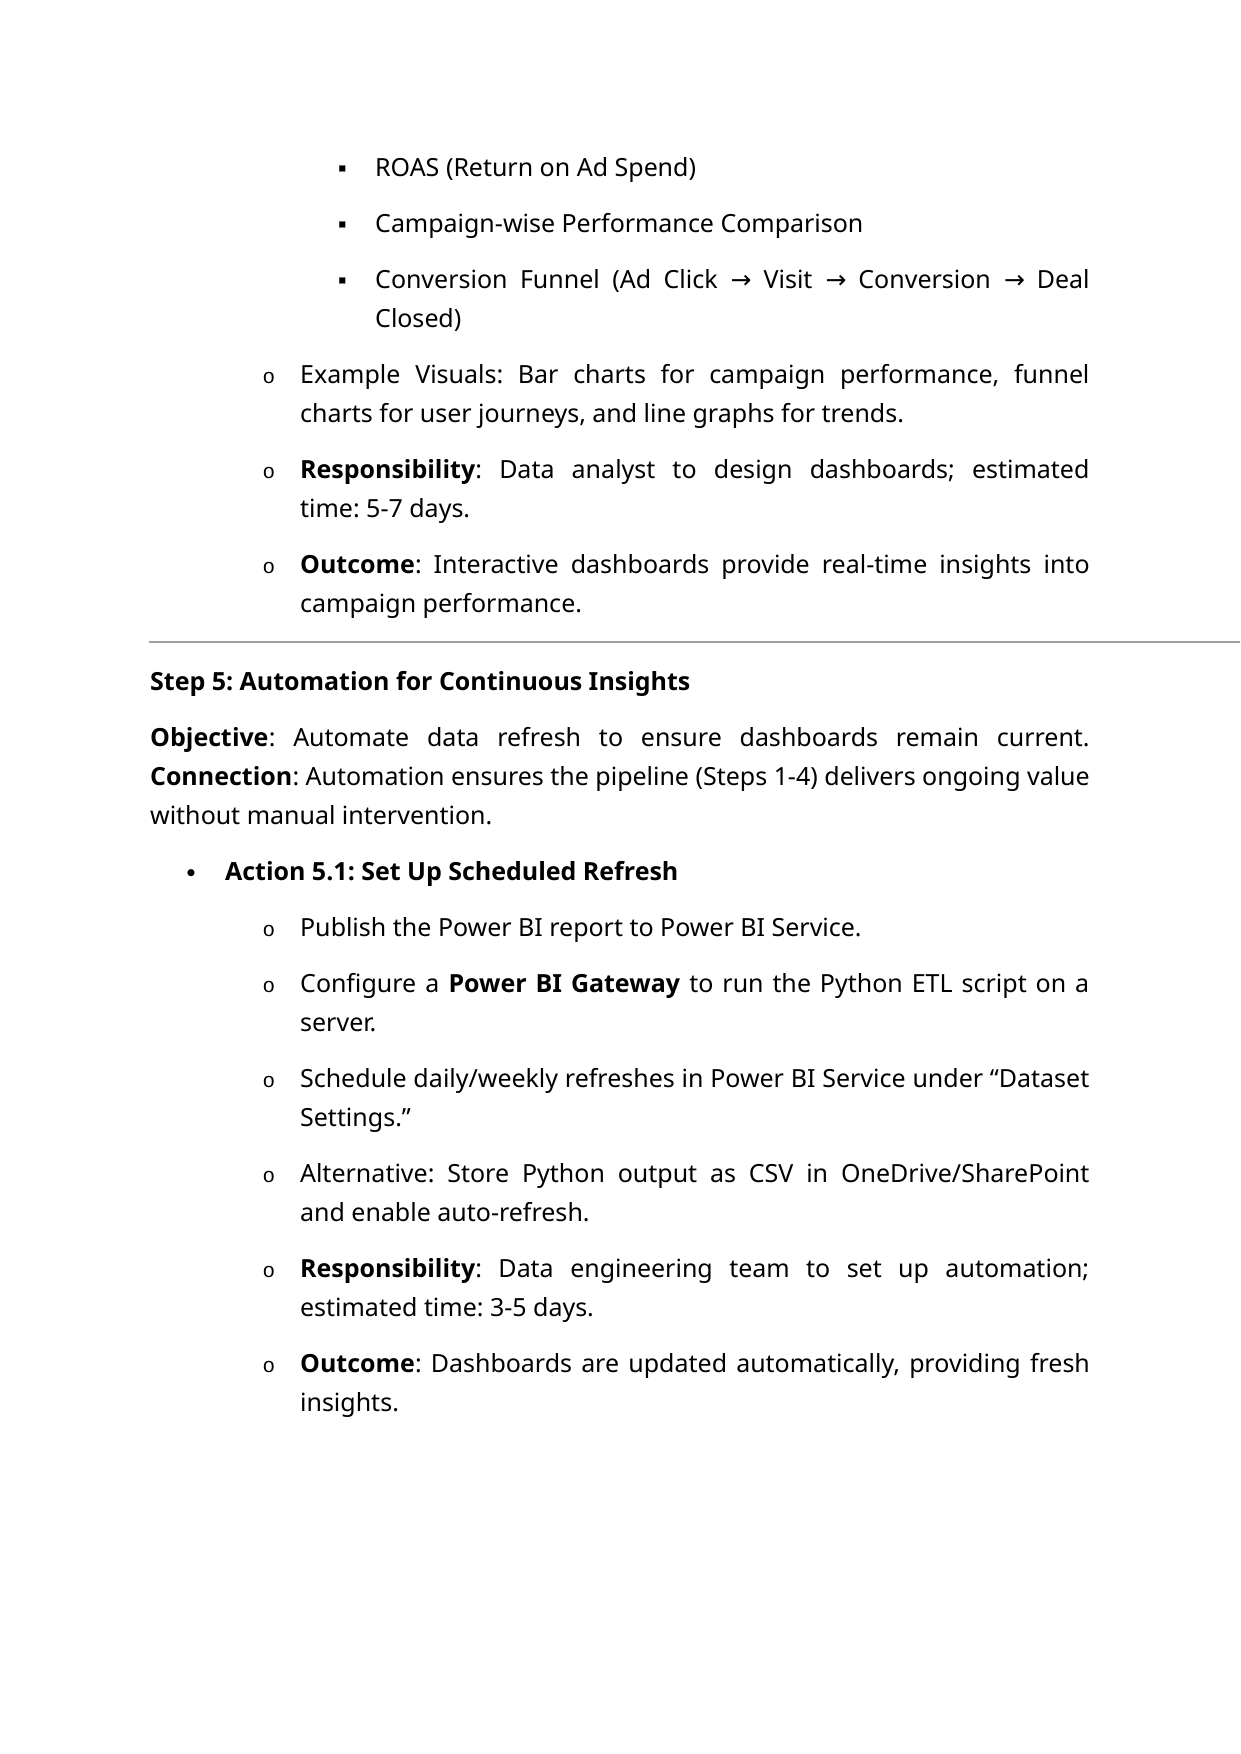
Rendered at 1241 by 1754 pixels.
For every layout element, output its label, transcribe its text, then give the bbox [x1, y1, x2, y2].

list Publish the Power BI report to Power BI Service. [262, 909, 1090, 944]
list Action 5.1: Set Up Scheduled Refresh [187, 854, 1090, 888]
list Alternative: Store Python output as CSV in OneDrive/SharePoint and enable auto-refresh. [262, 1155, 1090, 1229]
list Campaign-wise Performance Comparison [337, 206, 1090, 240]
list Configure a Power BI Gateway to run the Python ETL script on a server. [262, 965, 1090, 1039]
list Schedule daily/weekly refreshes in Power BI Service under “Dataset Settings.” [262, 1060, 1090, 1134]
list Responsibility: Data analyst to design dashboards; estimated time: 5-7 days. [262, 452, 1090, 525]
list Outcome: Dashboards are updated automatically, providing fresh insights. [262, 1345, 1090, 1419]
text Objective: Automate data refresh to ensure dashboards remain current. Connection: Automation ensures the pipeline (Steps 1-4) delivers ongoing value without manual intervention. [150, 719, 1090, 832]
list Outcome: Interactive dashboards provide real-time insights into campaign performance. [262, 547, 1090, 620]
list Responsibility: Data engineering team to set up automation; estimated time: 3-5 days. [262, 1250, 1090, 1324]
list Conversion Funnel (Ad Click → Visit → Conversion → Deal Closed) [337, 262, 1090, 335]
list ROAS (Return on Ad Spend) [337, 150, 1090, 184]
text Step 5: Automation for Continuous Insights [150, 664, 1090, 698]
list Example Visuals: Bar charts for campaign performance, funnel charts for user journeys, and line graphs for trends. [262, 357, 1090, 430]
